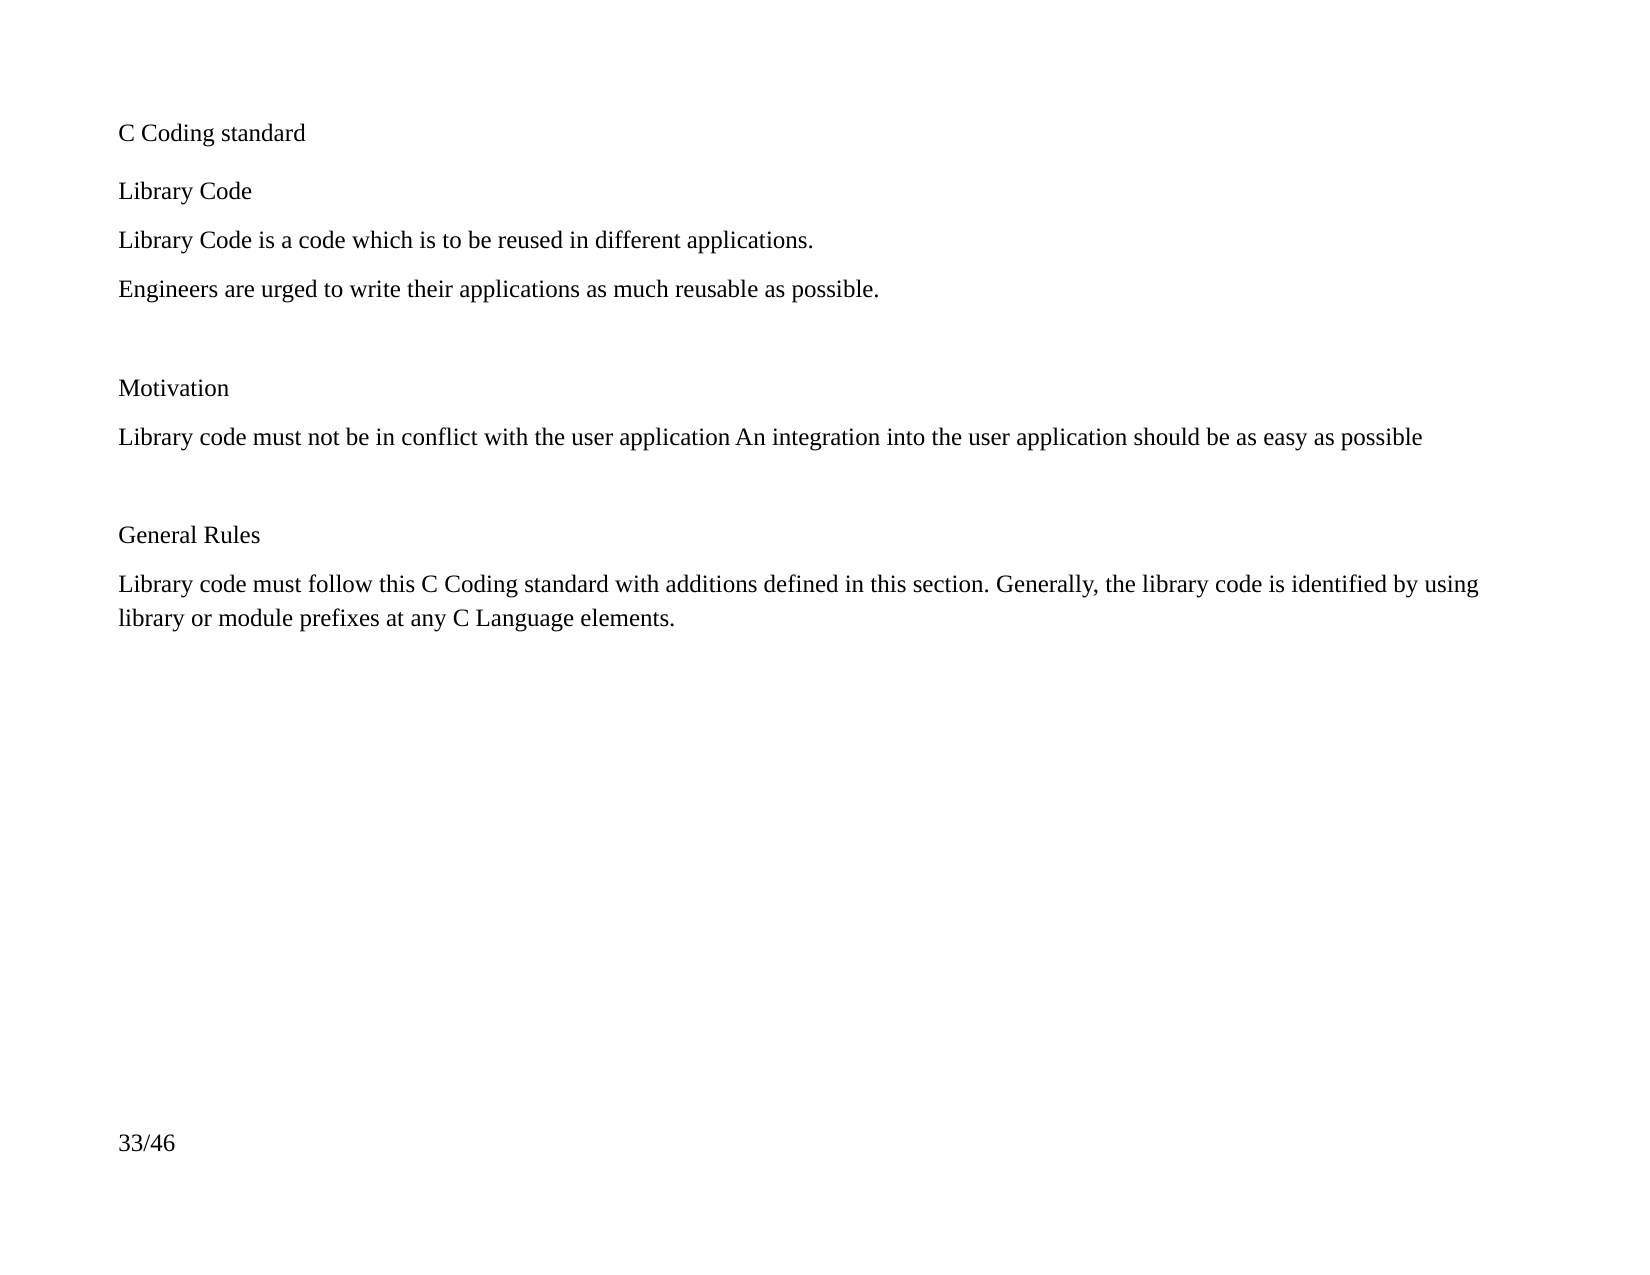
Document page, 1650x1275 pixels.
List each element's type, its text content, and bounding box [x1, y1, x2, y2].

text Motivation [118, 373, 1532, 401]
text Library Code is a code which is to be reused in different applications. [118, 225, 1532, 254]
text General Rules [118, 520, 1532, 548]
text Engineers are urged to write their applications as much reusable as possible. [118, 274, 1532, 303]
text Library Code [118, 176, 1532, 205]
text Library code must not be in conflict with the user application An integration into the user application should be as easy as possible [118, 422, 1532, 450]
text Library code must follow this C Coding standard with additions defined in this section. Generally, the library code is identified by using library or module prefixes at any C Language elements. [118, 569, 1532, 632]
